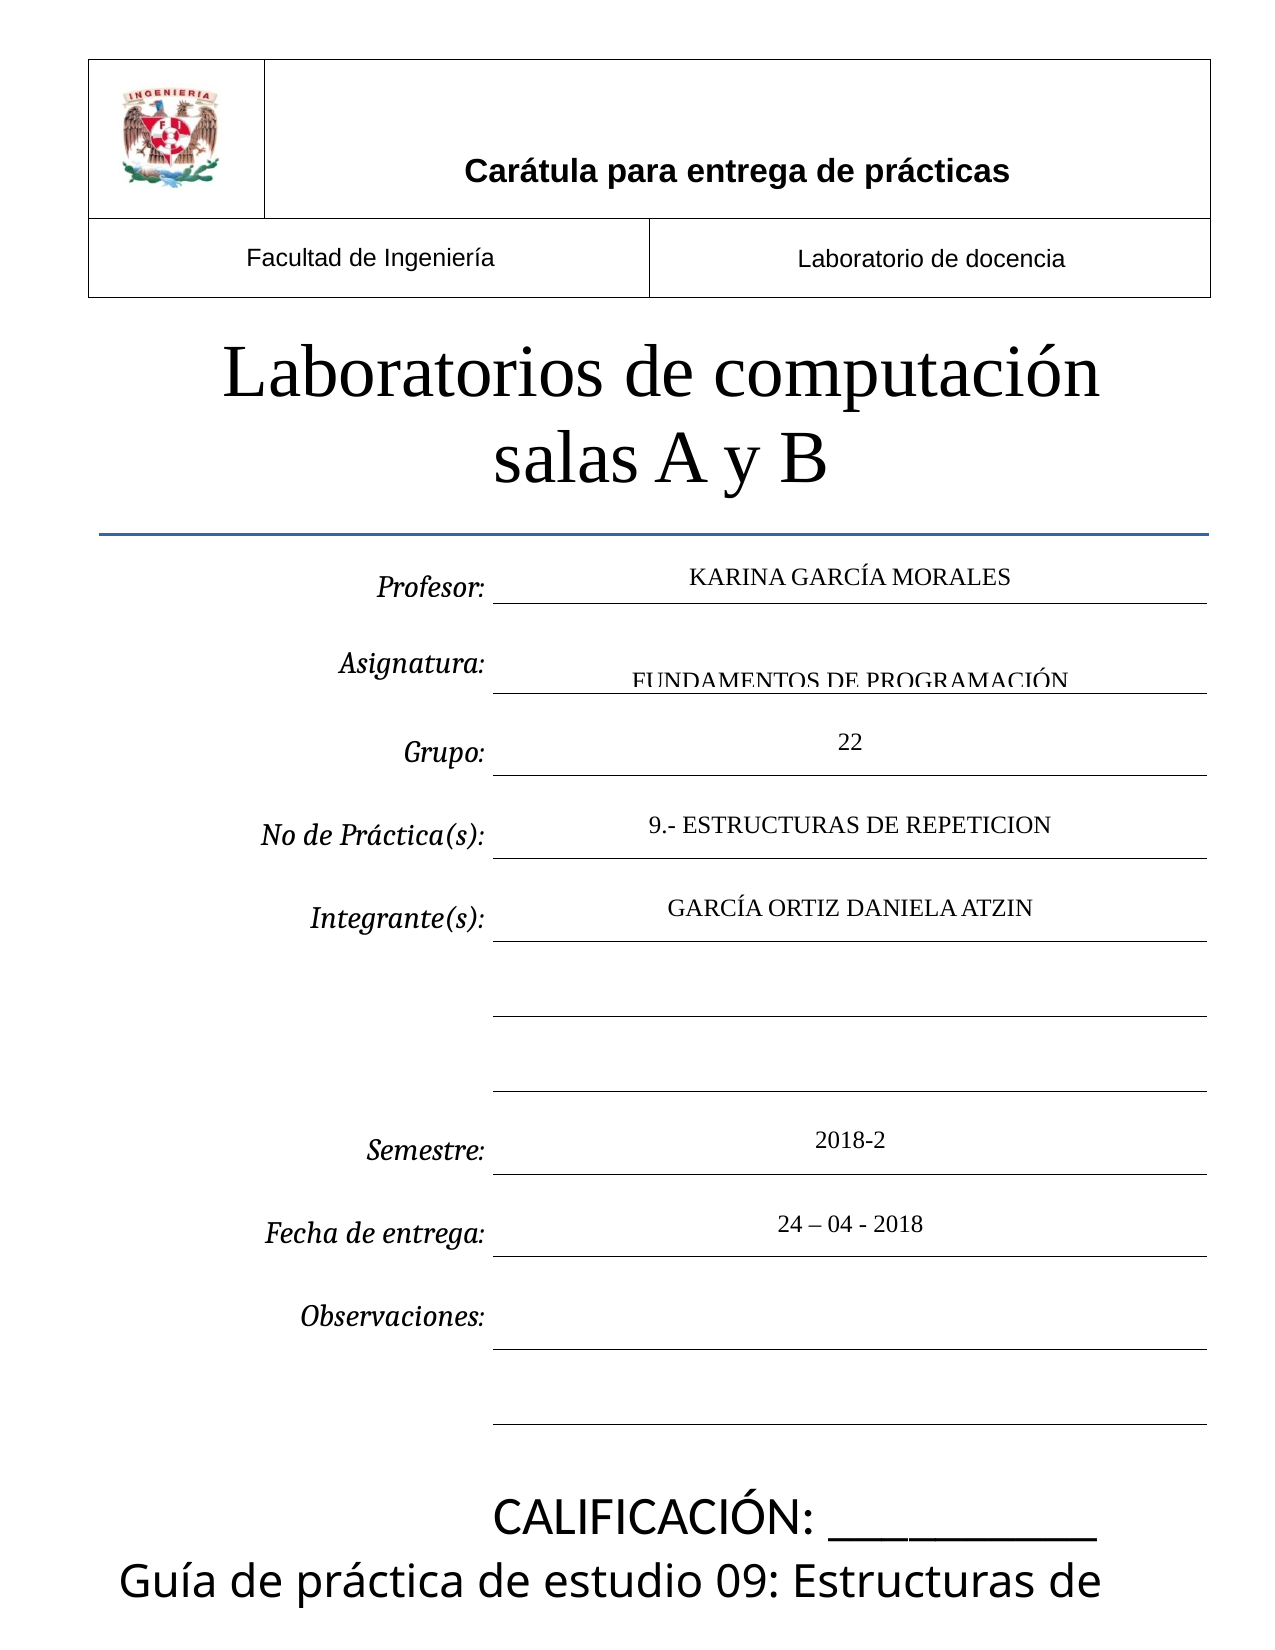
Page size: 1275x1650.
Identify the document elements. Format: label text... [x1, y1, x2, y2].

table_header [118, 528, 493, 533]
table_header Profesor: [118, 536, 493, 603]
table_cell [493, 1257, 1207, 1349]
table_cell [493, 1350, 1207, 1424]
table_cell Laboratorio de docencia [650, 219, 1210, 297]
table_cell 24 – 04 - 2018 [493, 1175, 1207, 1256]
text salas A y B [118, 413, 1205, 499]
table_cell [493, 942, 1207, 1016]
table_cell Semestre: [118, 1091, 493, 1174]
table_header [89, 60, 264, 217]
table_cell Integrante(s): [118, 858, 493, 941]
table_cell Fecha de entrega: [118, 1174, 493, 1256]
table_header Carátula para entrega de prácticas [265, 60, 1210, 217]
table_header KARINA GARCÍA MORALES [493, 536, 1207, 603]
text Guía de práctica de estudio 09: Estructuras de [118, 1548, 1205, 1611]
table_cell [118, 1349, 493, 1424]
table_cell [118, 1016, 493, 1091]
table_cell [493, 1017, 1207, 1091]
table_cell Facultad de Ingeniería [89, 219, 649, 297]
table_cell Asignatura: [118, 603, 493, 692]
table_cell No de Práctica(s): [118, 775, 493, 858]
table_cell [118, 941, 493, 1016]
table_header [493, 528, 1207, 533]
table_cell Observaciones: [118, 1256, 493, 1349]
table_cell 9.- ESTRUCTURAS DE REPETICION [493, 776, 1207, 858]
table_cell GARCÍA ORTIZ DANIELA ATZIN [493, 859, 1207, 941]
table_cell 22 [493, 694, 1207, 775]
table_cell Grupo: [118, 693, 493, 775]
table_cell FUNDAMENTOS DE PROGRAMACIÓN [493, 604, 1207, 692]
table_cell 2018-2 [493, 1092, 1207, 1174]
text CALIFICACIÓN: __________ [118, 1482, 1205, 1548]
text Laboratorios de computación [118, 326, 1205, 413]
